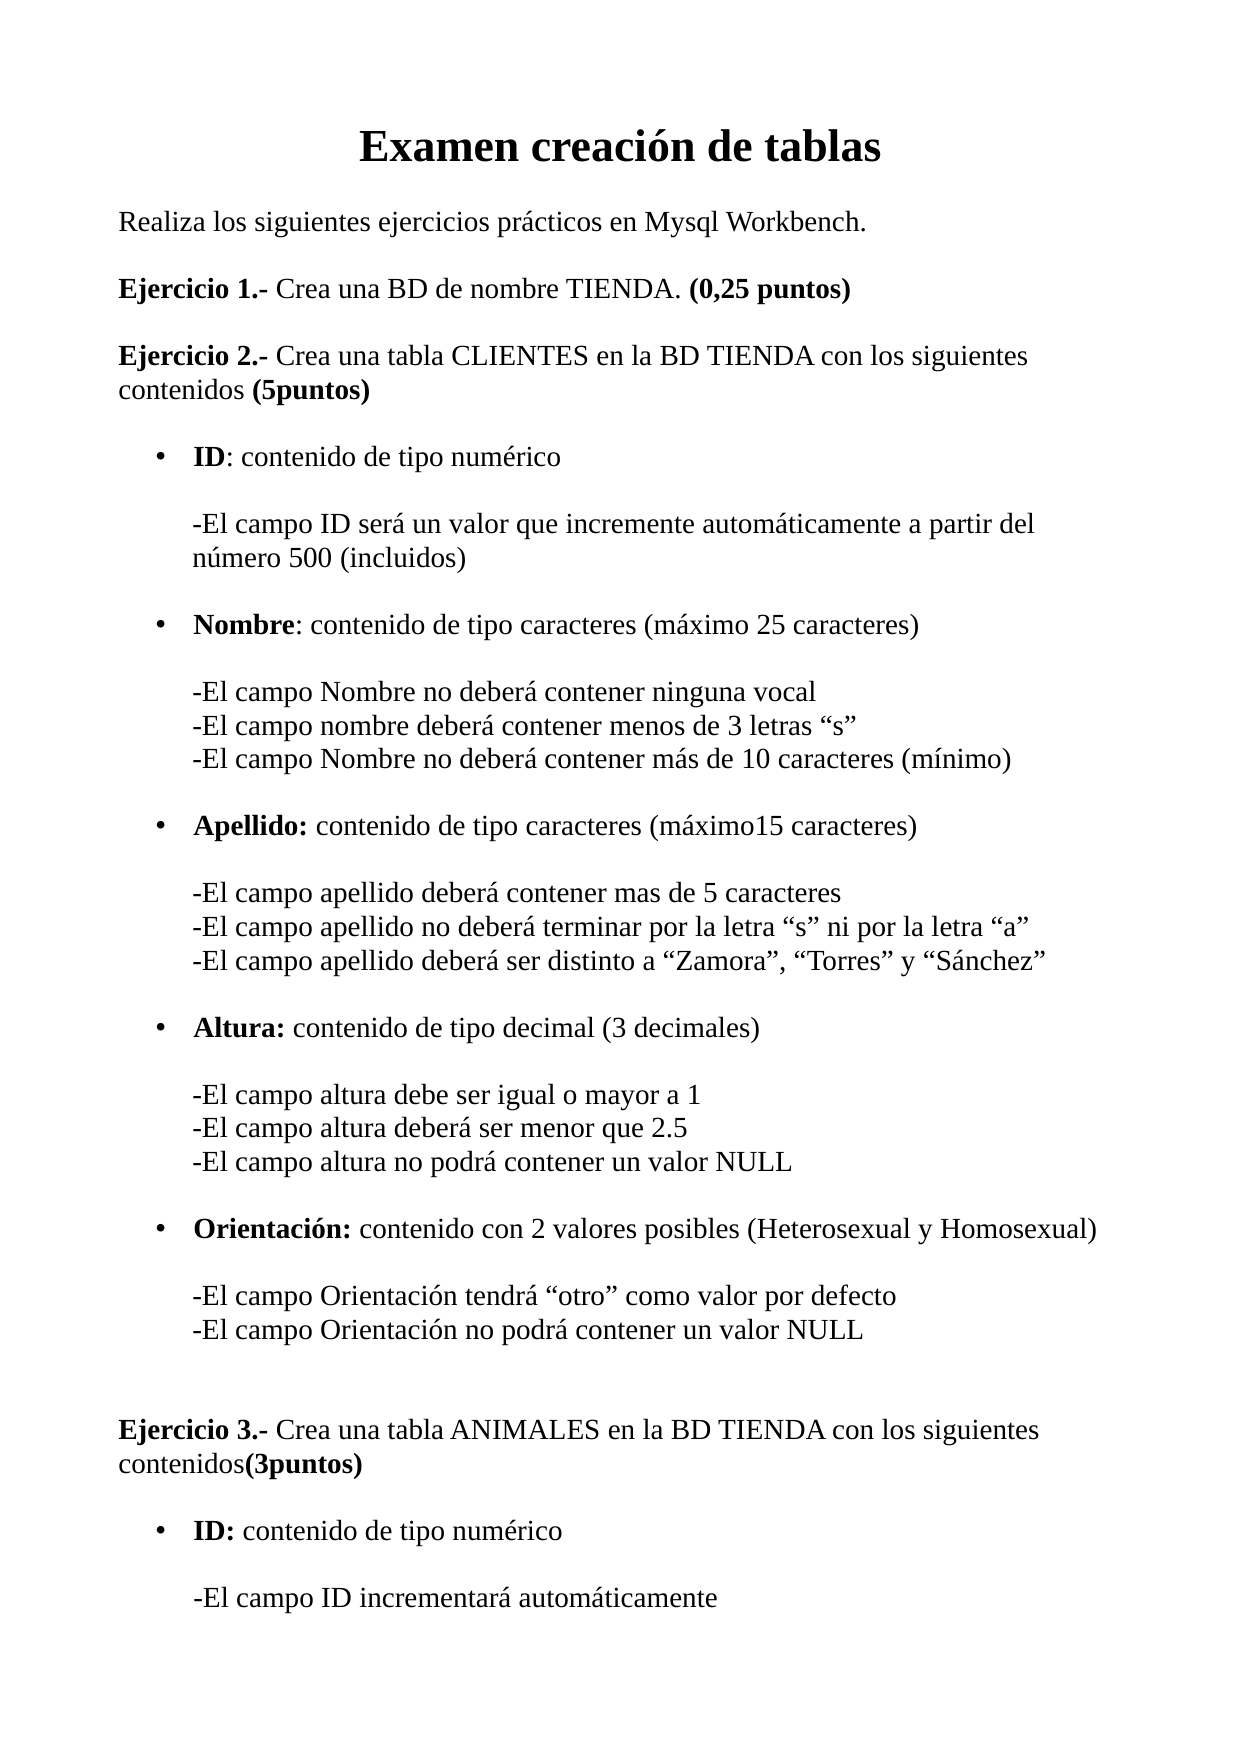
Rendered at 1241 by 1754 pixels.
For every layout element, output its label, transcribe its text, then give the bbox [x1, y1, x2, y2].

text Examen creación de tablas [118, 118, 1122, 171]
text Realiza los siguientes ejercicios prácticos en Mysql Workbench. [118, 204, 1122, 238]
text -El campo apellido deberá ser distinto a “Zamora”, “Torres” y “Sánchez” [118, 943, 1122, 976]
text Ejercicio 3.- Crea una tabla ANIMALES en la BD TIENDA con los siguientes contenidos(3puntos) [118, 1412, 1122, 1479]
text -El campo altura debe ser igual o mayor a 1 [118, 1077, 1122, 1110]
text -El campo Nombre no deberá contener más de 10 caracteres (mínimo) [118, 741, 1122, 775]
list Apellido: contenido de tipo caracteres (máximo15 caracteres) [156, 808, 1122, 842]
text -El campo Orientación tendrá “otro” como valor por defecto [118, 1278, 1122, 1312]
list ID: contenido de tipo numérico [156, 1513, 1122, 1547]
text Ejercicio 1.- Crea una BD de nombre TIENDA. (0,25 puntos) [118, 271, 1122, 305]
text -El campo altura deberá ser menor que 2.5 [118, 1110, 1122, 1144]
list Orientación: contenido con 2 valores posibles (Heterosexual y Homosexual) [156, 1211, 1122, 1245]
text -El campo ID será un valor que incremente automáticamente a partir del número 500 (incluidos) [118, 506, 1122, 573]
text -El campo nombre deberá contener menos de 3 letras “s” [118, 708, 1122, 741]
list Altura: contenido de tipo decimal (3 decimales) [156, 1010, 1122, 1043]
text -El campo altura no podrá contener un valor NULL [118, 1144, 1122, 1177]
text -El campo Orientación no podrá contener un valor NULL [118, 1312, 1122, 1345]
text -El campo apellido no deberá terminar por la letra “s” ni por la letra “a” [118, 909, 1122, 943]
text -El campo Nombre no deberá contener ninguna vocal [118, 674, 1122, 708]
list ID: contenido de tipo numérico [156, 439, 1122, 473]
text -El campo apellido deberá contener mas de 5 caracteres [118, 876, 1122, 909]
list -El campo ID incrementará automáticamente [156, 1580, 1122, 1614]
text Ejercicio 2.- Crea una tabla CLIENTES en la BD TIENDA con los siguientes contenidos (5puntos) [118, 338, 1122, 406]
list Nombre: contenido de tipo caracteres (máximo 25 caracteres) [156, 607, 1122, 641]
